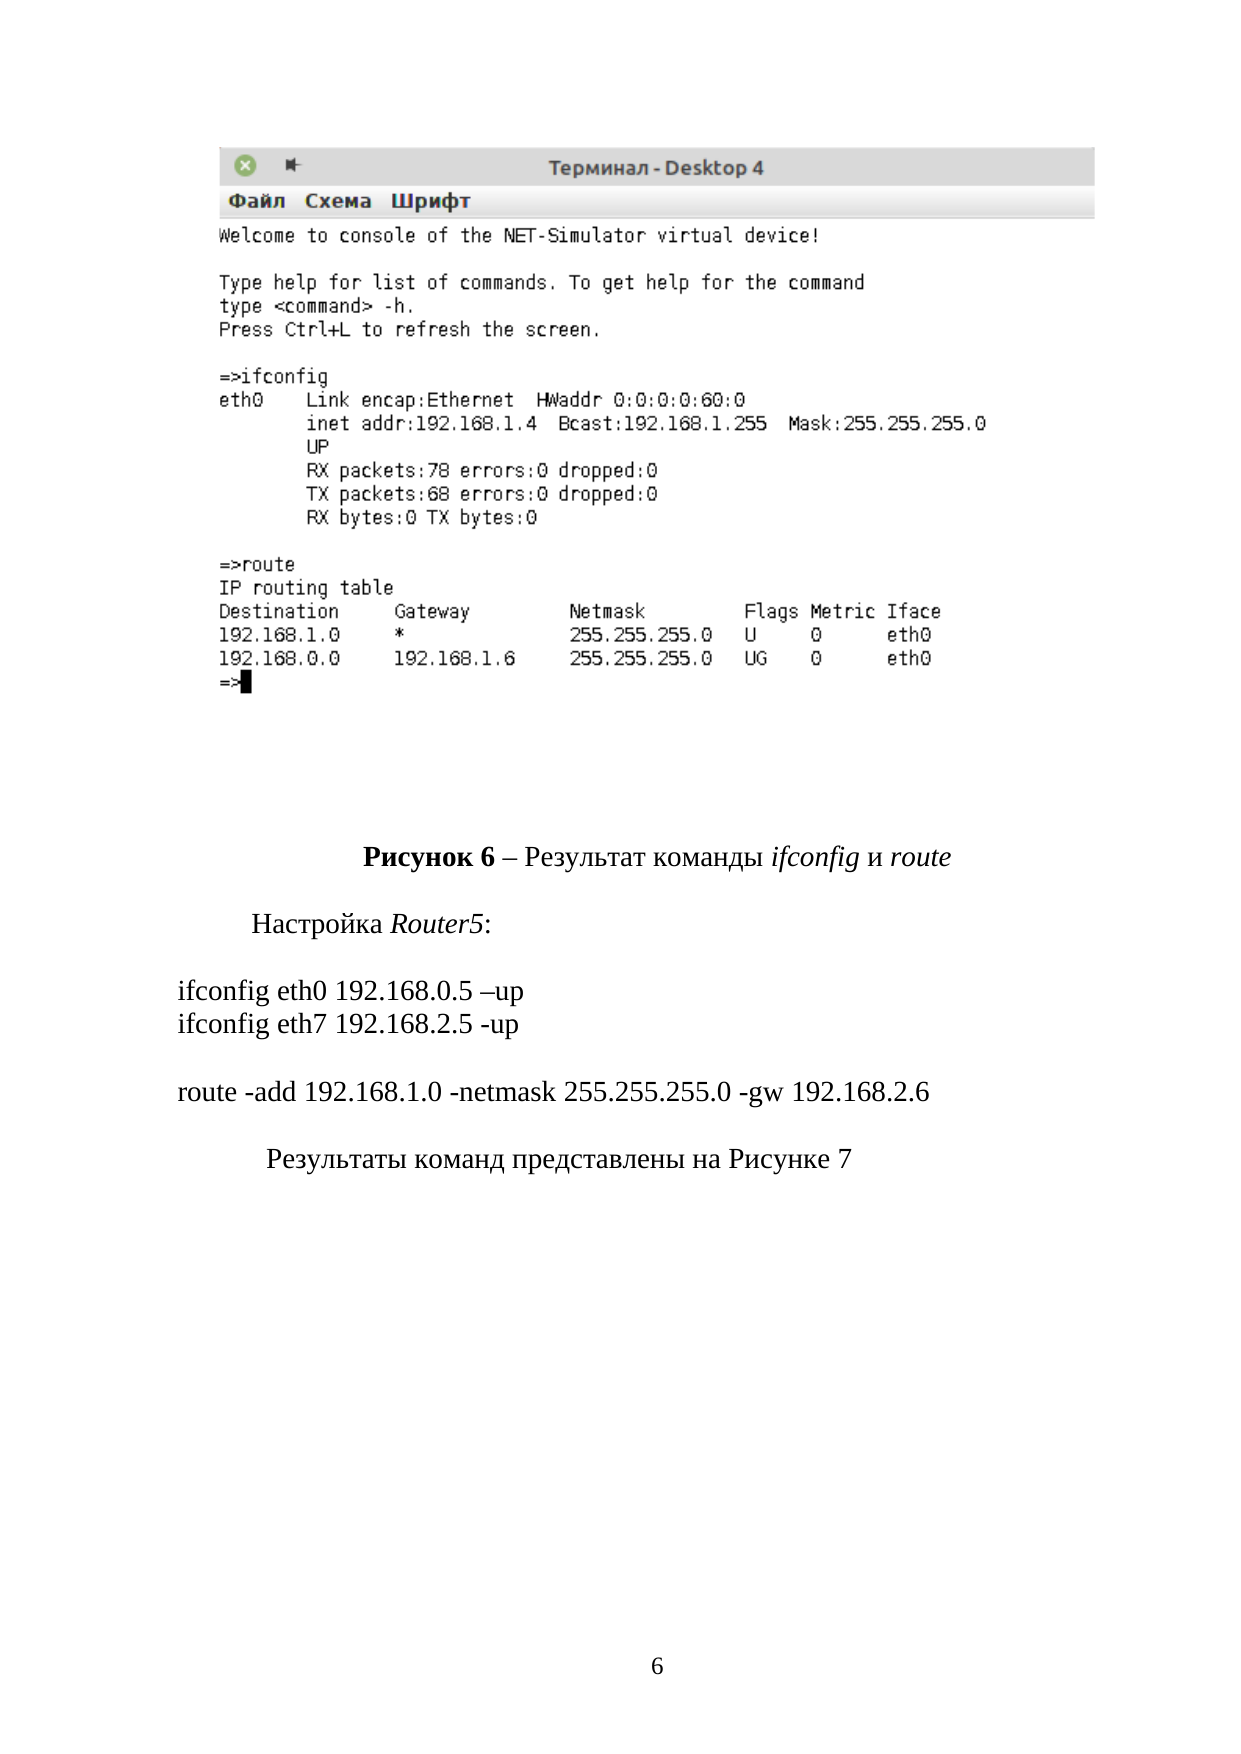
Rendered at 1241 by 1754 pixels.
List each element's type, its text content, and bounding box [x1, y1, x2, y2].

text Результаты команд представлены на Рисунке 7 [177, 1141, 1137, 1174]
text route -add 192.168.1.0 -netmask 255.255.255.0 -gw 192.168.2.6 [177, 1074, 1137, 1107]
text Настройка Router5: [251, 906, 1137, 939]
text ifconfig eth0 192.168.0.5 –up [177, 973, 1137, 1007]
text Рисунок 6 – Результат команды ifconfig и route [177, 839, 1137, 872]
text ifconfig eth7 192.168.2.5 -up [177, 1007, 1137, 1040]
picture [219, 147, 1095, 811]
